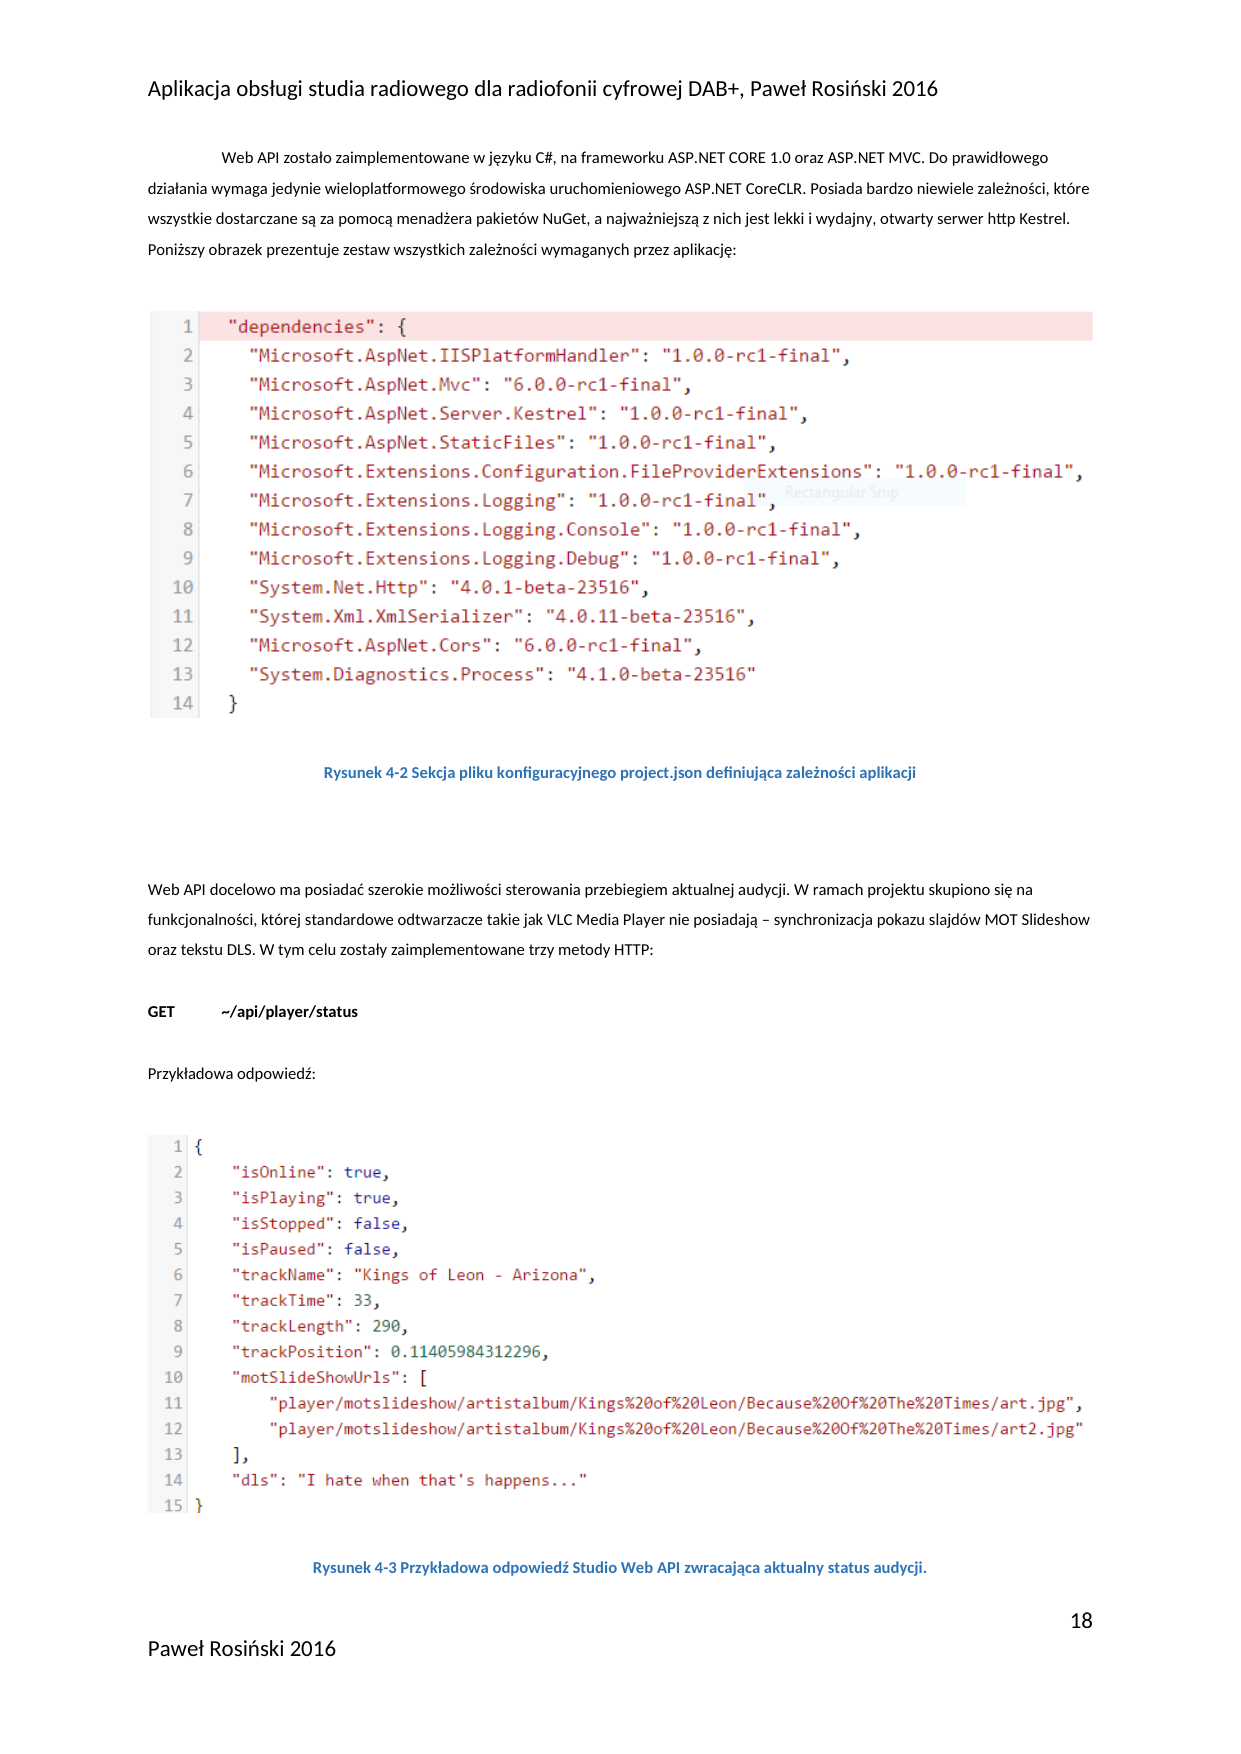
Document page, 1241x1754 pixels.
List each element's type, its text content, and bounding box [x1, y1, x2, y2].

text Rysunek 4‑3 Przykładowa odpowiedź Studio Web API zwracająca aktualny status audycji. [148, 1558, 1093, 1578]
text Web API docelowo ma posiadać szerokie możliwości sterowania przebiegiem aktualnej audycji. W ramach projektu skupiono się na funkcjonalności, której standardowe odtwarzacze takie jak VLC Media Player nie posiadają – synchronizacja pokazu slajdów MOT Slideshow oraz tekstu DLS. W tym celu zostały zaimplementowane trzy metody HTTP: [148, 879, 1093, 960]
text Przykładowa odpowiedź: [148, 1063, 1093, 1083]
text Web API zostało zaimplementowane w języku C#, na frameworku ASP.NET CORE 1.0 oraz ASP.NET MVC. Do prawidłowego działania wymaga jedynie wieloplatformowego środowiska uruchomieniowego ASP.NET CoreCLR. Posiada bardzo niewiele zależności, które wszystkie dostarczane są za pomocą menadżera pakietów NuGet, a najważniejszą z nich jest lekki i wydajny, otwarty serwer http Kestrel. Poniższy obrazek prezentuje zestaw wszystkich zależności wymaganych przez aplikację: [148, 148, 1093, 259]
text GET ~/api/player/status [148, 1001, 1093, 1022]
text Rysunek 4‑2 Sekcja pliku konfiguracyjnego project.json definiująca zależności aplikacji [148, 762, 1093, 783]
